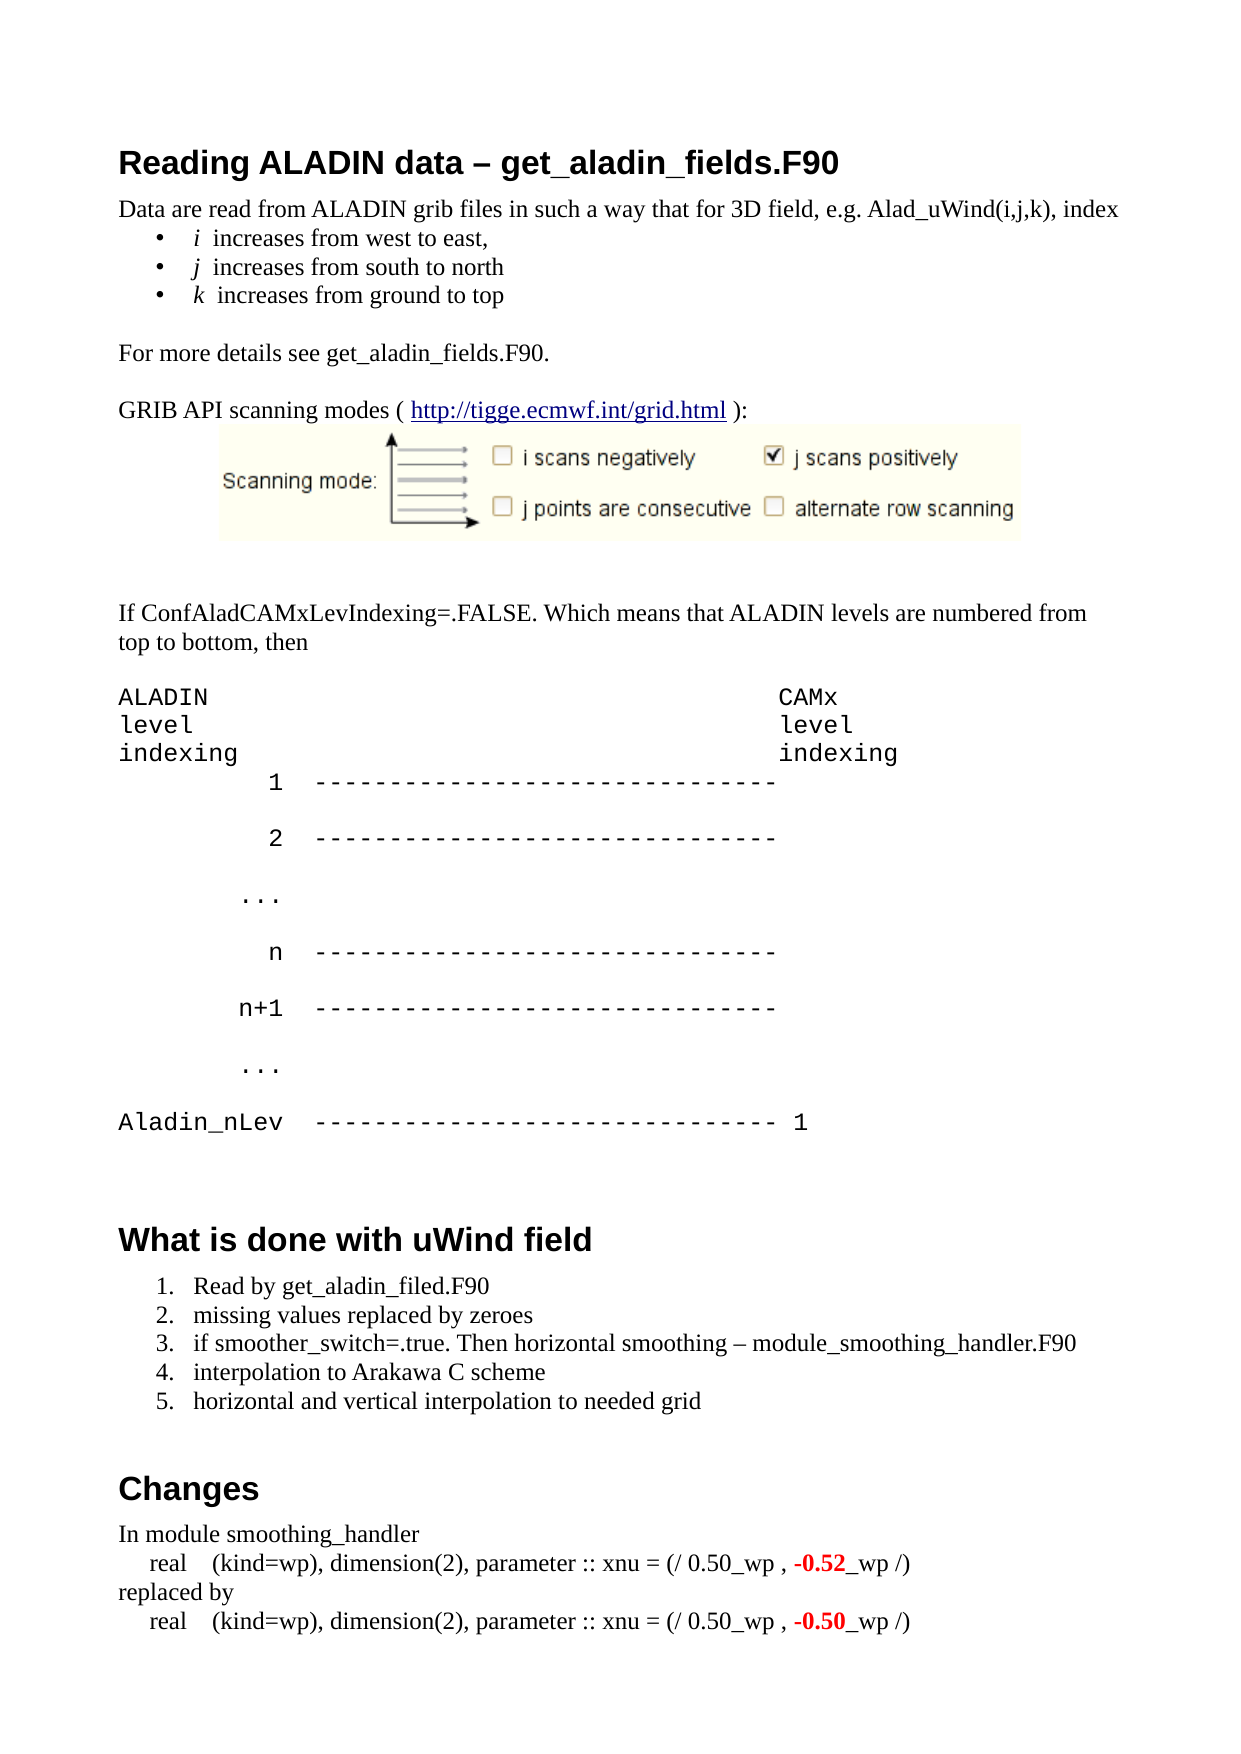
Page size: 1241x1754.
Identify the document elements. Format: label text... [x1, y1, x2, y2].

text For more details see get_aladin_fields.F90. [118, 338, 1122, 367]
subtitle Changes [118, 1468, 1122, 1507]
text 1 ------------------------------- [118, 769, 1122, 798]
text replaced by [118, 1577, 1122, 1606]
text real (kind=wp), dimension(2), parameter :: xnu = (/ 0.50_wp , -0.50_wp /) [118, 1606, 1122, 1634]
text Data are read from ALADIN grib files in such a way that for 3D field, e.g. Alad_uWind(i,j,k), index [118, 194, 1122, 223]
list missing values replaced by zeroes [156, 1300, 1122, 1328]
text n+1 ------------------------------- [118, 996, 1122, 1024]
list Read by get_aladin_filed.F90 [156, 1271, 1122, 1300]
text Aladin_nLev ------------------------------- 1 [118, 1109, 1122, 1138]
text ... [118, 883, 1122, 911]
text In module smoothing_handler [118, 1519, 1122, 1548]
text ... [118, 1053, 1122, 1081]
text ALADIN CAMx [118, 684, 1122, 713]
text real (kind=wp), dimension(2), parameter :: xnu = (/ 0.50_wp , -0.52_wp /) [118, 1548, 1122, 1577]
list interpolation to Arakawa C scheme [156, 1357, 1122, 1386]
subtitle What is done with uWind field [118, 1220, 1122, 1258]
text n ------------------------------- [118, 939, 1122, 968]
text level level [118, 713, 1122, 741]
picture [218, 424, 1022, 541]
subtitle Reading ALADIN data – get_aladin_fields.F90 [118, 143, 1122, 182]
list i increases from west to east, [156, 223, 1122, 252]
text If ConfAladCAMxLevIndexing=.FALSE. Which means that ALADIN levels are numbered from top to bottom, then [118, 598, 1122, 656]
text 2 ------------------------------- [118, 826, 1122, 854]
text GRIB API scanning modes ( http://tigge.ecmwf.int/grid.html ): [118, 396, 1122, 424]
list j increases from south to north [156, 252, 1122, 281]
list horizontal and vertical interpolation to needed grid [156, 1386, 1122, 1415]
list if smoother_switch=.true. Then horizontal smoothing – module_smoothing_handler.F90 [156, 1328, 1122, 1357]
list k increases from ground to top [156, 281, 1122, 309]
text indexing indexing [118, 741, 1122, 769]
